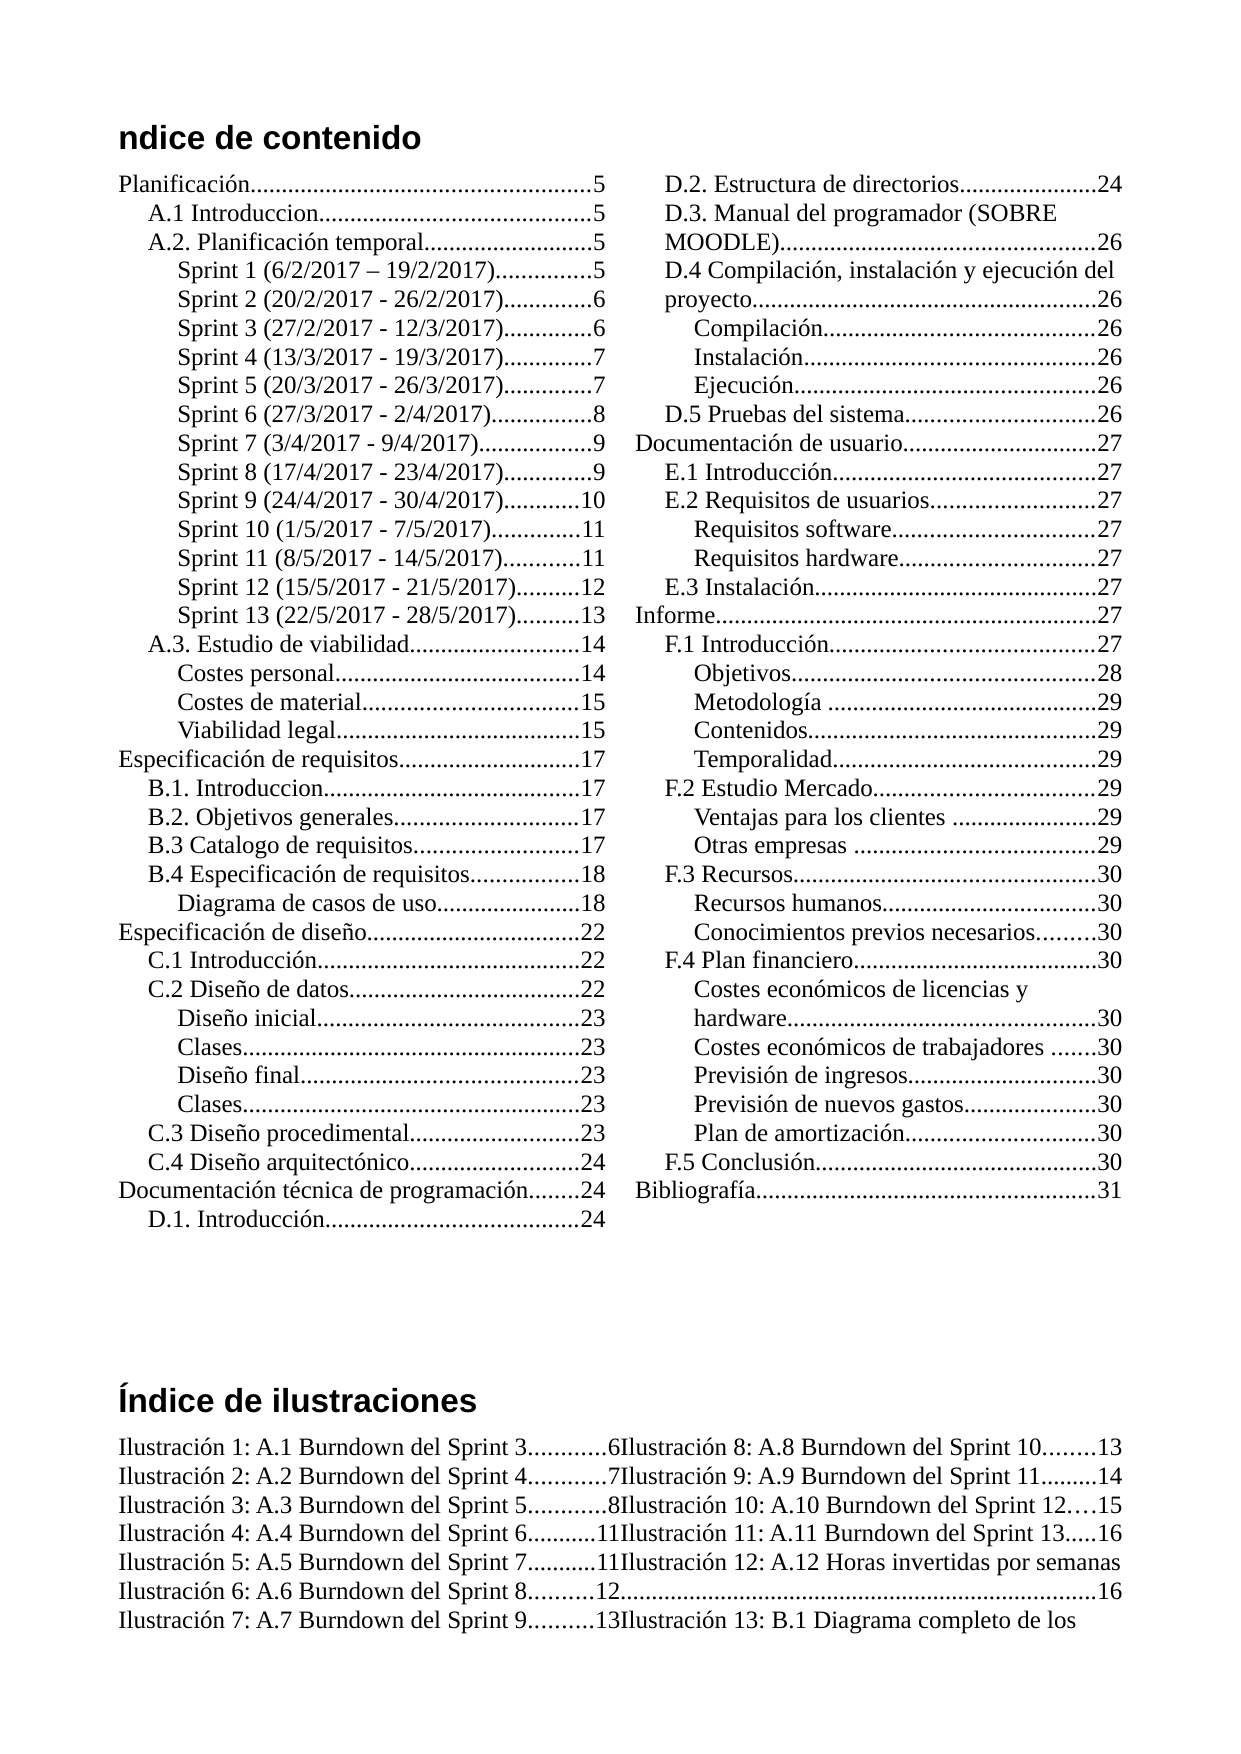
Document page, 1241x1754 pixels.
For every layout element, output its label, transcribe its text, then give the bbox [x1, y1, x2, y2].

text Diseño inicial 23 [177, 1003, 605, 1032]
text Ilustración 10: A.10 Burndown del Sprint 12 15 [620, 1490, 1122, 1518]
text Especificación de diseño 22 [118, 917, 605, 945]
text F.5 Conclusión 30 [664, 1147, 1122, 1175]
text C.4 Diseño arquitectónico 24 [148, 1147, 605, 1175]
text Ilustración 9: A.9 Burndown del Sprint 11 14 [620, 1461, 1122, 1490]
text Sprint 9 (24/4/2017 - 30/4/2017) 10 [177, 485, 605, 514]
text Diseño final 23 [177, 1060, 605, 1089]
text Previsión de nuevos gastos 30 [694, 1089, 1122, 1118]
text C.1 Introducción 22 [148, 945, 605, 974]
text Temporalidad 29 [694, 744, 1122, 773]
text Sprint 6 (27/3/2017 - 2/4/2017) 8 [177, 399, 605, 428]
text E.2 Requisitos de usuarios 27 [664, 485, 1122, 514]
text Especificación de requisitos 17 [118, 744, 605, 773]
text Ventajas para los clientes 29 [694, 802, 1122, 830]
text Ilustración 7: A.7 Burndown del Sprint 9 13 [118, 1605, 620, 1633]
text B.2. Objetivos generales 17 [148, 802, 605, 830]
text F.4 Plan financiero 30 [664, 945, 1122, 974]
text D.4 Compilación, instalación y ejecución del proyecto 26 [664, 255, 1122, 313]
text F.3 Recursos 30 [664, 859, 1122, 888]
text Requisitos software 27 [694, 514, 1122, 543]
text A.1 Introduccion 5 [148, 198, 605, 227]
text B.3 Catalogo de requisitos 17 [148, 830, 605, 859]
text Sprint 2 (20/2/2017 - 26/2/2017) 6 [177, 284, 605, 313]
text Bibliografía 31 [635, 1175, 1122, 1204]
text C.3 Diseño procedimental 23 [148, 1118, 605, 1147]
text C.2 Diseño de datos 22 [148, 974, 605, 1003]
text Sprint 7 (3/4/2017 - 9/4/2017) 9 [177, 428, 605, 457]
text Requisitos hardware 27 [694, 543, 1122, 572]
text E.1 Introducción 27 [664, 457, 1122, 485]
text Documentación de usuario 27 [635, 428, 1122, 457]
text D.2. Estructura de directorios 24 [664, 169, 1122, 198]
text Diagrama de casos de uso 18 [177, 888, 605, 917]
text F.1 Introducción 27 [664, 629, 1122, 658]
text Ilustración 12: A.12 Horas invertidas por semanas 16 [620, 1547, 1122, 1605]
text Otras empresas 29 [694, 830, 1122, 859]
text Ilustración 2: A.2 Burndown del Sprint 4 7 [118, 1461, 620, 1490]
text Viabilidad legal 15 [177, 715, 605, 744]
text Ilustración 8: A.8 Burndown del Sprint 10 13 [620, 1432, 1122, 1461]
subtitle ndice de contenido [118, 118, 1122, 157]
text Objetivos 28 [694, 658, 1122, 687]
text Clases 23 [177, 1089, 605, 1118]
text D.1. Introducción 24 [148, 1204, 605, 1233]
text Ilustración 3: A.3 Burndown del Sprint 5 8 [118, 1490, 620, 1518]
text Metodología 29 [694, 687, 1122, 715]
text Sprint 8 (17/4/2017 - 23/4/2017) 9 [177, 457, 605, 485]
text Ilustración 5: A.5 Burndown del Sprint 7 11 [118, 1547, 620, 1576]
text Ilustración 4: A.4 Burndown del Sprint 6 11 [118, 1518, 620, 1547]
text Sprint 3 (27/2/2017 - 12/3/2017) 6 [177, 313, 605, 342]
text Compilación 26 [694, 313, 1122, 342]
subtitle Índice de ilustraciones [118, 1381, 1122, 1420]
text Documentación técnica de programación 24 [118, 1175, 605, 1204]
text D.3. Manual del programador (SOBRE MOODLE) 26 [664, 198, 1122, 255]
text B.1. Introduccion 17 [148, 773, 605, 802]
text A.3. Estudio de viabilidad 14 [148, 629, 605, 658]
text Sprint 13 (22/5/2017 - 28/5/2017) 13 [177, 600, 605, 629]
text Ilustración 13: B.1 Diagrama completo de los casos de uso 20 [620, 1605, 1122, 1633]
text Contenidos 29 [694, 715, 1122, 744]
text Previsión de ingresos 30 [694, 1060, 1122, 1089]
text Sprint 4 (13/3/2017 - 19/3/2017) 7 [177, 342, 605, 370]
text D.5 Pruebas del sistema 26 [664, 399, 1122, 428]
text Sprint 1 (6/2/2017 – 19/2/2017) 5 [177, 255, 605, 284]
text F.2 Estudio Mercado 29 [664, 773, 1122, 802]
text Ilustración 1: A.1 Burndown del Sprint 3 6 [118, 1432, 620, 1461]
text Planificación 5 [118, 169, 605, 198]
text Sprint 5 (20/3/2017 - 26/3/2017) 7 [177, 370, 605, 399]
text Costes de material 15 [177, 687, 605, 715]
text Instalación 26 [694, 342, 1122, 370]
text Sprint 11 (8/5/2017 - 14/5/2017) 11 [177, 543, 605, 572]
text E.3 Instalación 27 [664, 572, 1122, 600]
text Conocimientos previos necesarios 30 [694, 917, 1122, 945]
text Ejecución 26 [694, 370, 1122, 399]
text Costes personal 14 [177, 658, 605, 687]
text Ilustración 11: A.11 Burndown del Sprint 13 16 [620, 1518, 1122, 1547]
text Sprint 10 (1/5/2017 - 7/5/2017) 11 [177, 514, 605, 543]
text Costes económicos de trabajadores 30 [694, 1032, 1122, 1060]
text Costes económicos de licencias y hardware 30 [694, 974, 1122, 1032]
text Ilustración 6: A.6 Burndown del Sprint 8 12 [118, 1576, 620, 1605]
text Sprint 12 (15/5/2017 - 21/5/2017) 12 [177, 572, 605, 600]
text Plan de amortización 30 [694, 1118, 1122, 1147]
text A.2. Planificación temporal 5 [148, 227, 605, 255]
text Informe 27 [635, 600, 1122, 629]
text Recursos humanos 30 [694, 888, 1122, 917]
text B.4 Especificación de requisitos 18 [148, 859, 605, 888]
text Clases 23 [177, 1032, 605, 1060]
